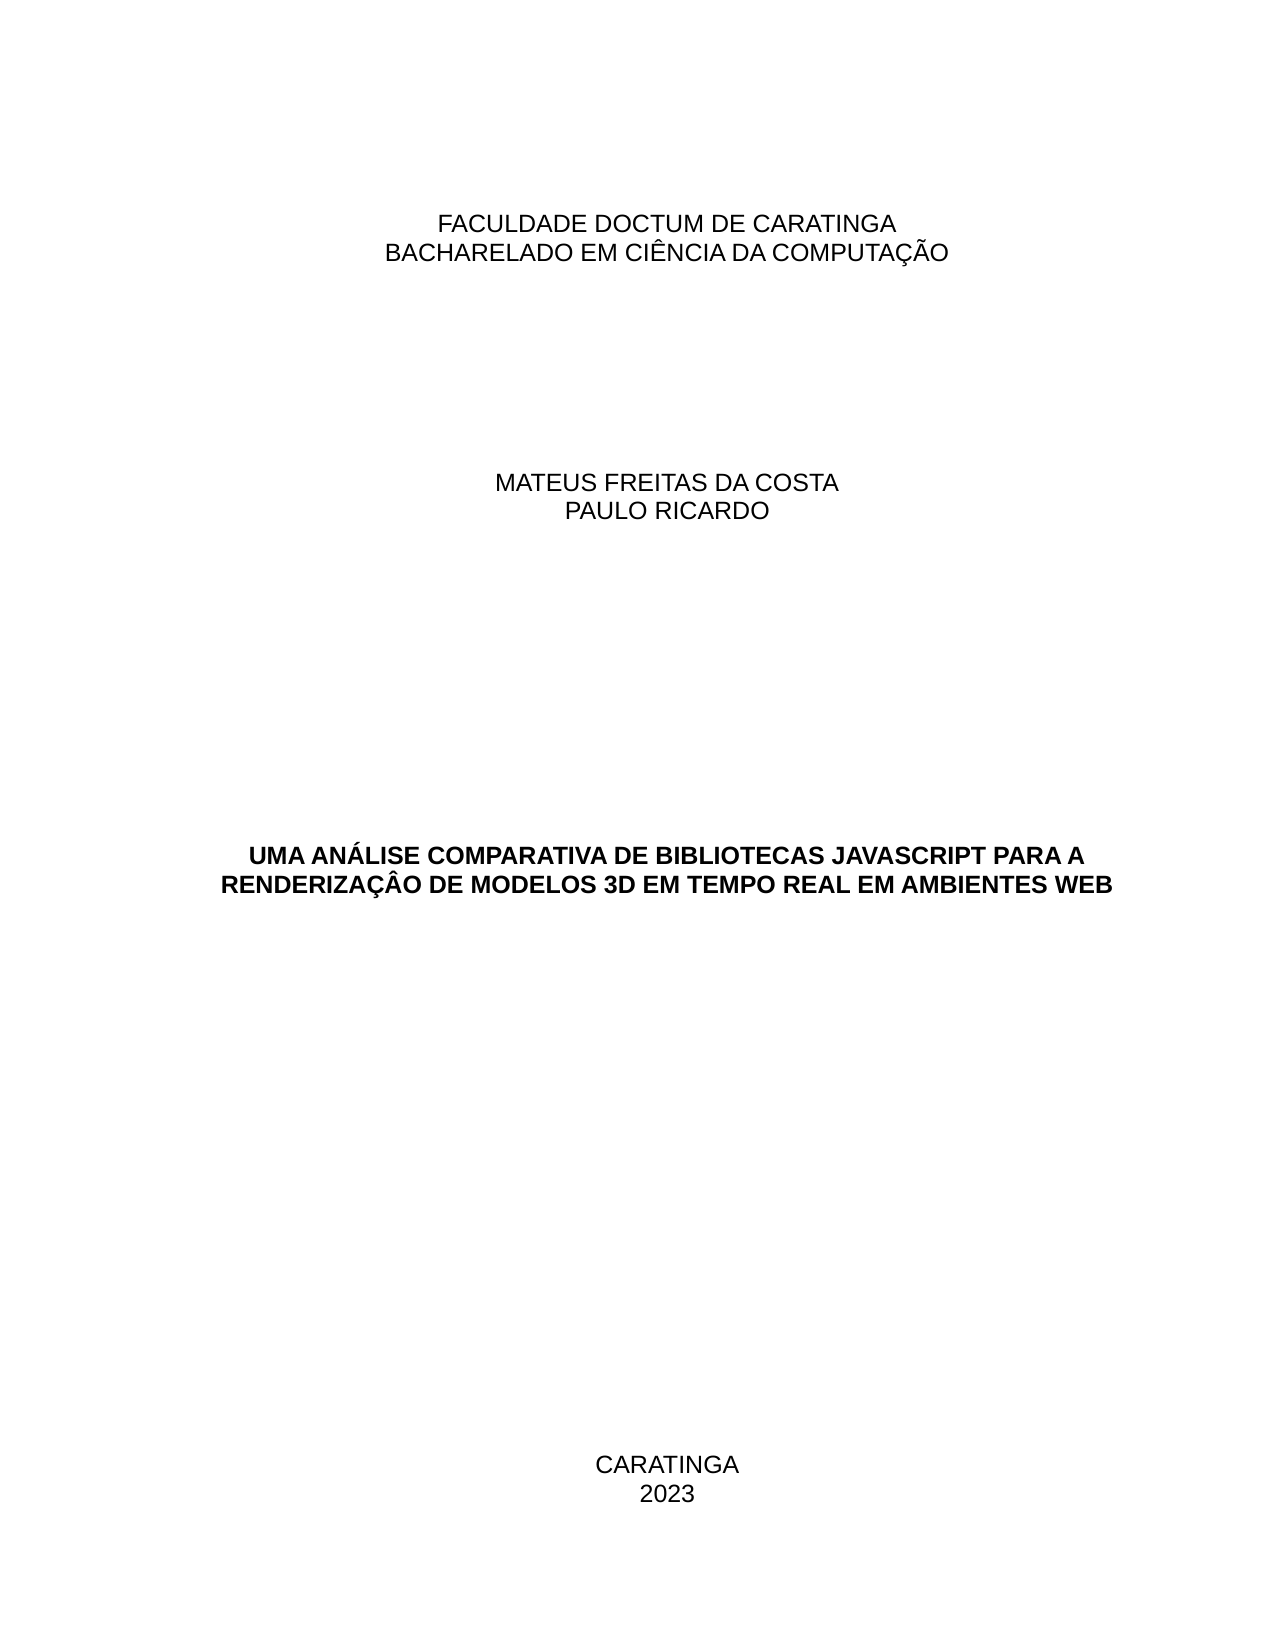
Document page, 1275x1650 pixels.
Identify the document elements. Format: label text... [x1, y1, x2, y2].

text CARATINGA [180, 1450, 1154, 1479]
title UMA ANÁLISE COMPARATIVA DE BIBLIOTECAS JAVASCRIPT PARA A RENDERIZAÇÂO DE MODELOS 3D EM TEMPO REAL EM AMBIENTES WEB [180, 841, 1154, 899]
text FACULDADE DOCTUM DE CARATINGA BACHARELADO EM CIÊNCIA DA COMPUTAÇÃO [180, 209, 1154, 266]
text 2023 [180, 1479, 1154, 1507]
text MATEUS FREITAS DA COSTA [180, 468, 1154, 496]
text PAULO RICARDO [180, 496, 1154, 525]
